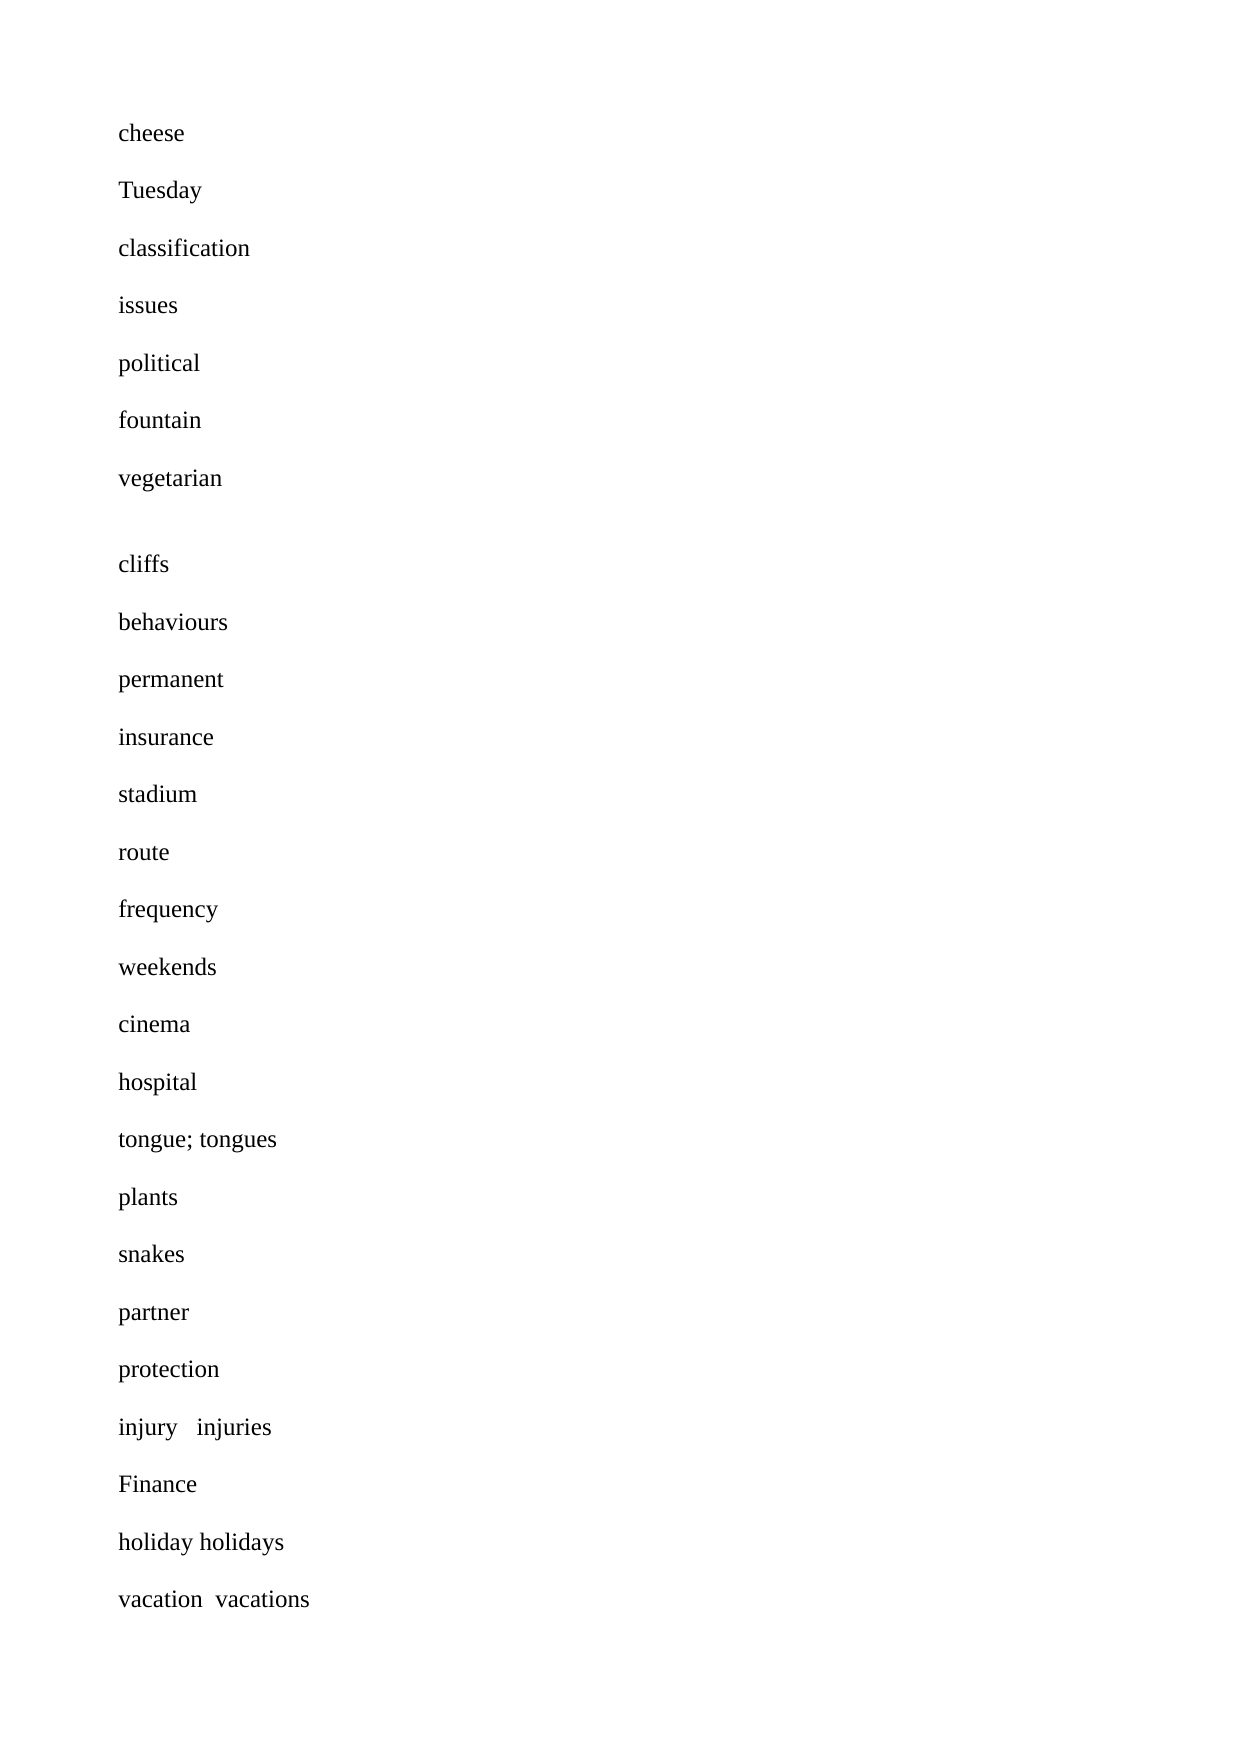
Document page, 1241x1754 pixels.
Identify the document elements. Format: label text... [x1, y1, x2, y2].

text cliffs [118, 549, 1122, 578]
text Finance [118, 1469, 1122, 1498]
text fountain [118, 406, 1122, 434]
text weekends [118, 952, 1122, 981]
text injury injuries [118, 1412, 1122, 1441]
text holiday holidays [118, 1527, 1122, 1556]
text cinema [118, 1009, 1122, 1038]
text issues [118, 291, 1122, 319]
text vegetarian [118, 463, 1122, 492]
text frequency [118, 894, 1122, 923]
text tongue; tongues [118, 1124, 1122, 1153]
text snakes [118, 1239, 1122, 1268]
text insurance [118, 722, 1122, 751]
text behaviours [118, 607, 1122, 636]
text political [118, 348, 1122, 377]
text stadium [118, 779, 1122, 808]
text protection [118, 1354, 1122, 1383]
text cheese [118, 118, 1122, 147]
text route [118, 837, 1122, 866]
text Tuesday [118, 176, 1122, 204]
text classification [118, 233, 1122, 262]
text vacation vacations [118, 1584, 1122, 1613]
text plants [118, 1182, 1122, 1211]
text partner [118, 1297, 1122, 1326]
text hospital [118, 1067, 1122, 1096]
text permanent [118, 664, 1122, 693]
